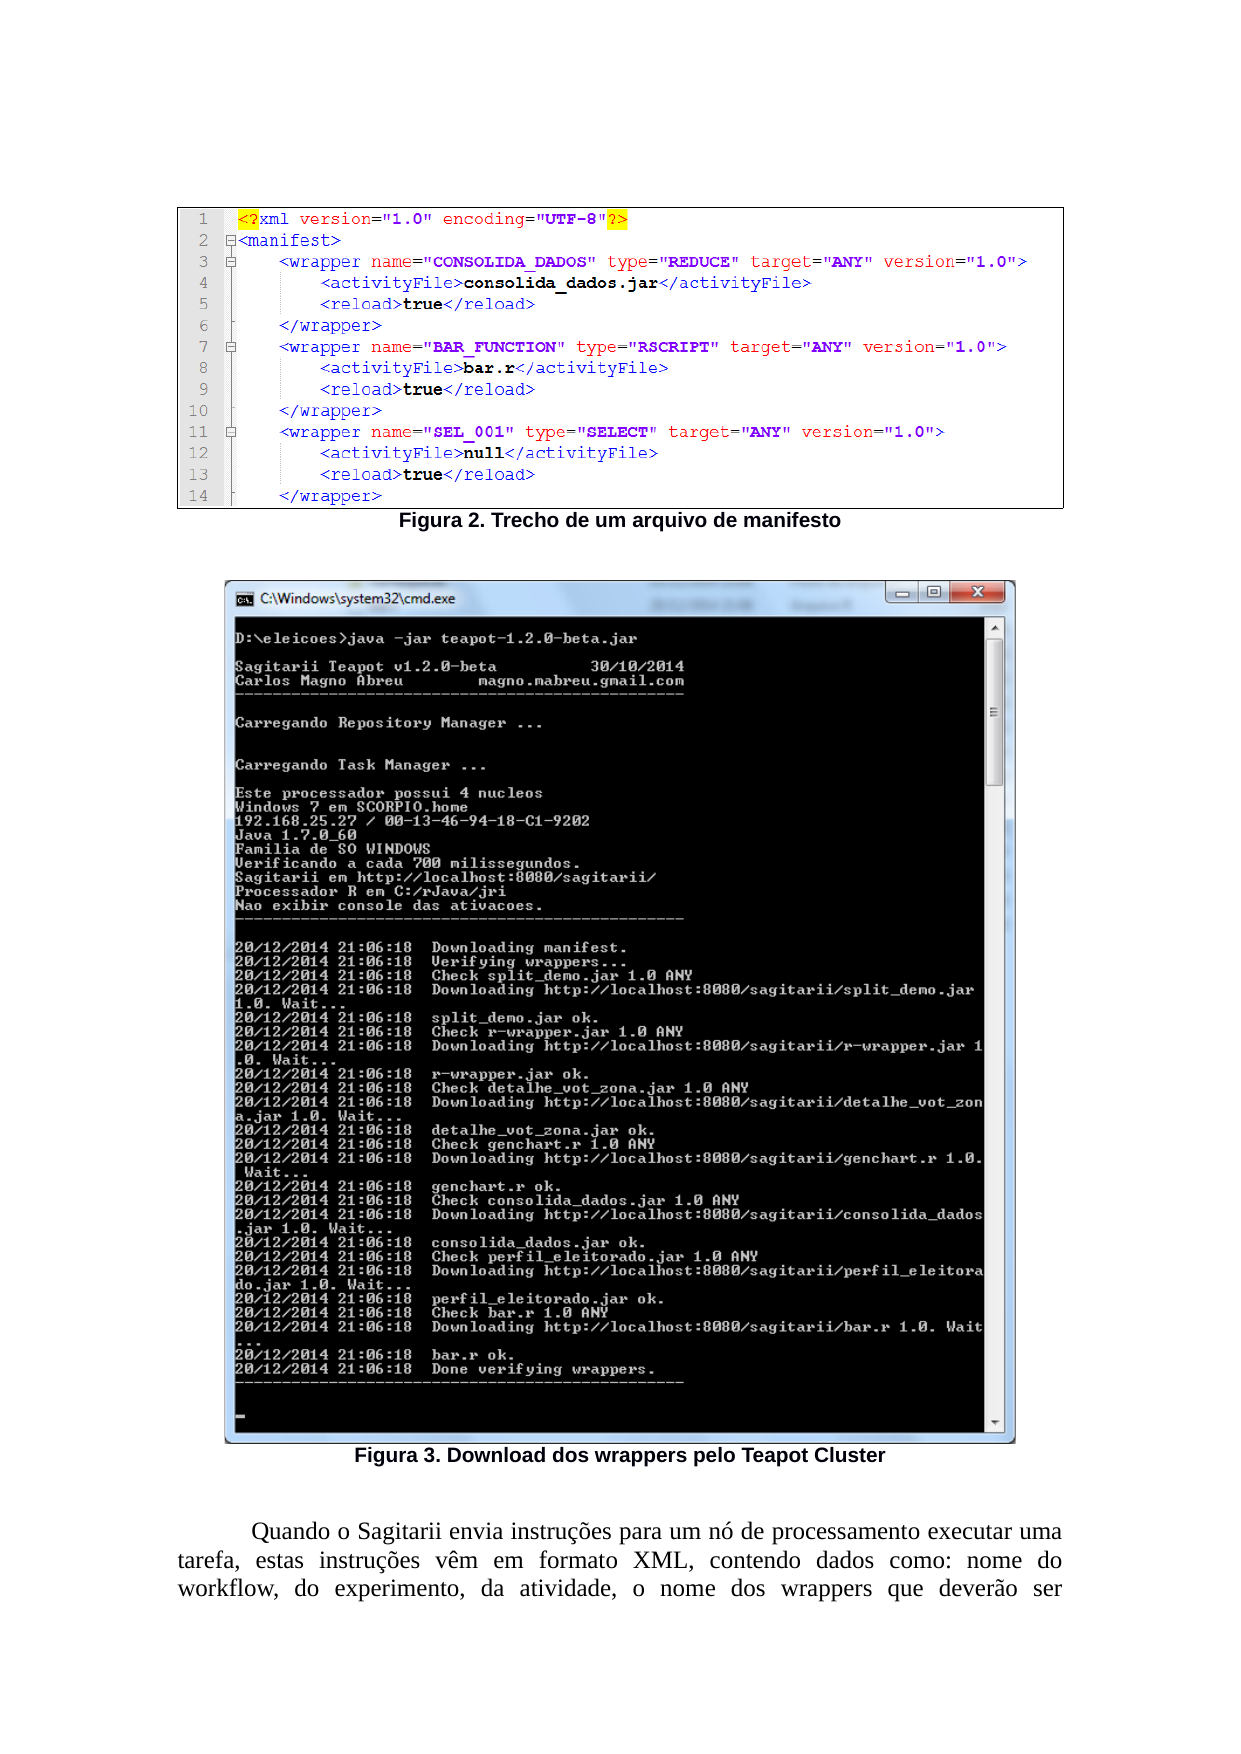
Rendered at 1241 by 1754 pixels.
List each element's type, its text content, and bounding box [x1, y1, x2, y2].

text [178, 208, 1063, 508]
text Figura 2. Trecho de um arquivo de manifesto [224, 509, 1016, 532]
text Quando o Sagitarii envia instruções para um nó de processamento executar uma tarefa, estas instruções vêm em formato XML, contendo dados como: nome do workflow, do experimento, da atividade, o nome dos wrappers que deverão ser [177, 1516, 1063, 1602]
text Figura 3. Download dos wrappers pelo Teapot Cluster [224, 1444, 1016, 1467]
picture [224, 580, 1016, 1444]
